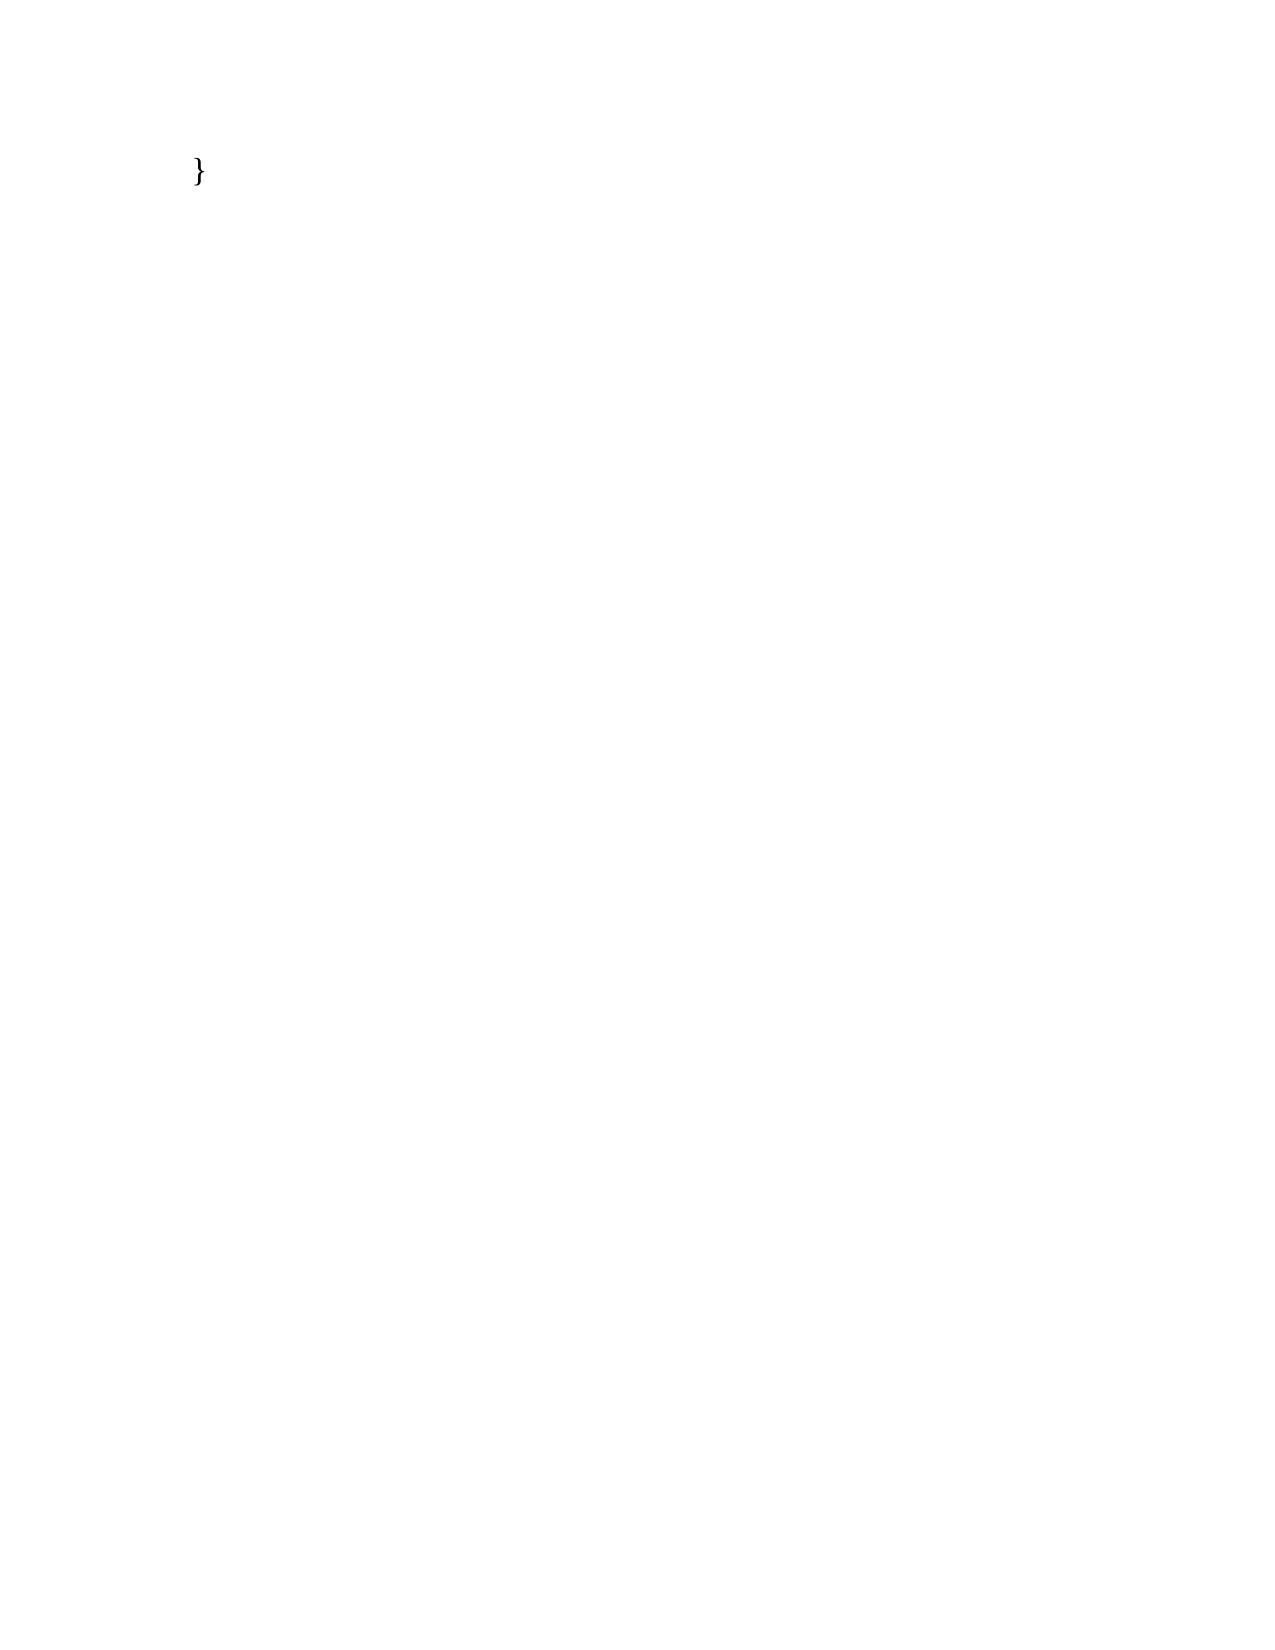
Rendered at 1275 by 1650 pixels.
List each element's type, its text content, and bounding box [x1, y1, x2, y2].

text } [191, 150, 1179, 188]
